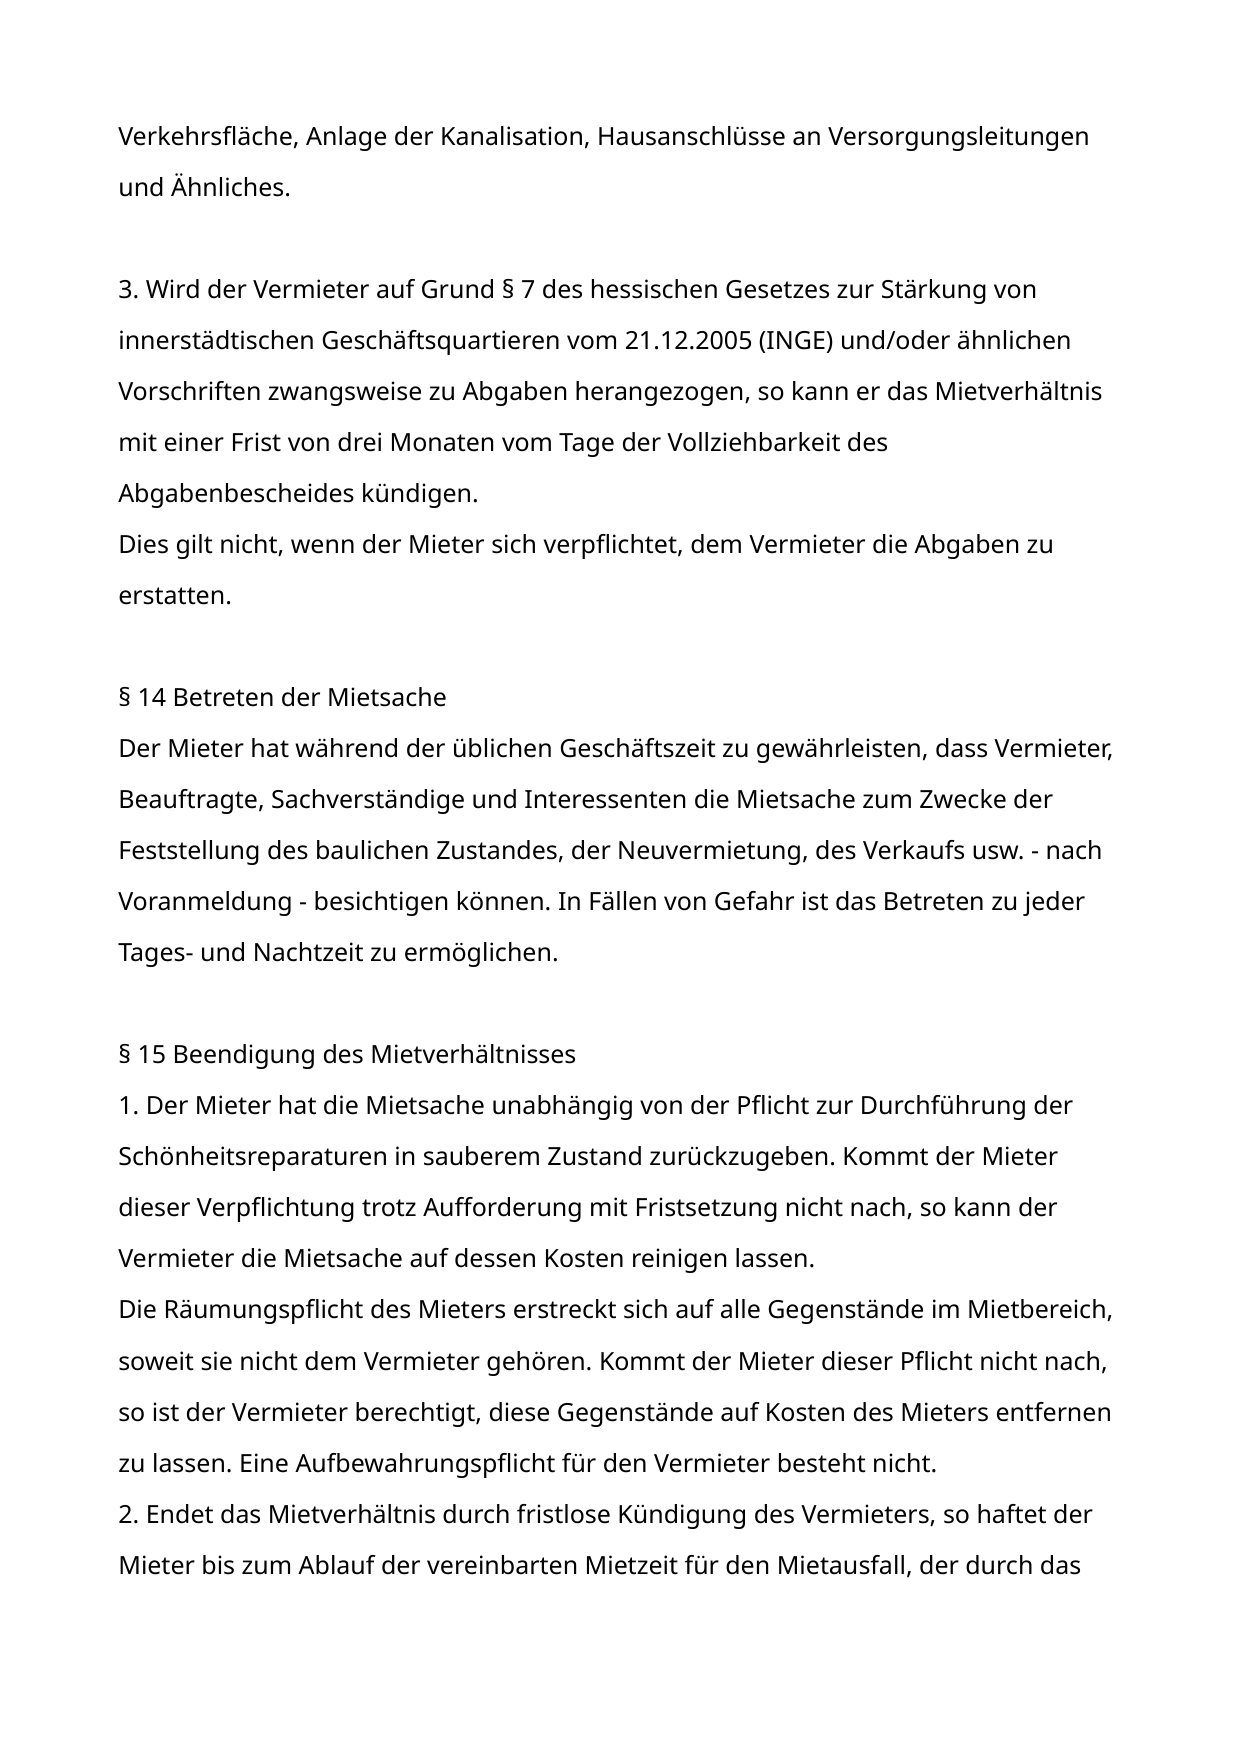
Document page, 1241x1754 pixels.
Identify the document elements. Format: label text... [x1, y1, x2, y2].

text Die Räumungspflicht des Mieters erstreckt sich auf alle Gegenstände im Mietbereich, soweit sie nicht dem Vermieter gehören. Kommt der Mieter dieser Pflicht nicht nach, so ist der Vermieter berechtigt, diese Gegenstände auf Kosten des Mieters entfernen zu lassen. Eine Aufbewahrungspflicht für den Vermieter besteht nicht. [118, 1292, 1122, 1479]
text § 15 Beendigung des Mietverhältnisses [118, 1037, 1122, 1071]
text Verkehrsfläche, Anlage der Kanalisation, Hausanschlüsse an Versorgungsleitungen und Ähnliches. [118, 118, 1122, 203]
text Dies gilt nicht, wenn der Mieter sich verpflichtet, dem Vermieter die Abgaben zu erstatten. [118, 526, 1122, 612]
text 2. Endet das Mietverhältnis durch fristlose Kündigung des Vermieters, so haftet der Mieter bis zum Ablauf der vereinbarten Mietzeit für den Mietausfall, der durch das [118, 1496, 1122, 1581]
text Der Mieter hat während der üblichen Geschäftszeit zu gewährleisten, dass Vermieter, Beauftragte, Sachverständige und Interessenten die Mietsache zum Zwecke der Feststellung des baulichen Zustandes, der Neuvermietung, des Verkaufs usw. - nach Voranmeldung - besichtigen können. In Fällen von Gefahr ist das Betreten zu jeder Tages- und Nachtzeit zu ermöglichen. [118, 731, 1122, 969]
text 1. Der Mieter hat die Mietsache unabhängig von der Pflicht zur Durchführung der Schönheitsreparaturen in sauberem Zustand zurückzugeben. Kommt der Mieter dieser Verpflichtung trotz Aufforderung mit Fristsetzung nicht nach, so kann der Vermieter die Mietsache auf dessen Kosten reinigen lassen. [118, 1088, 1122, 1275]
text 3. Wird der Vermieter auf Grund § 7 des hessischen Gesetzes zur Stärkung von innerstädtischen Geschäftsquartieren vom 21.12.2005 (INGE) und/oder ähnlichen Vorschriften zwangsweise zu Abgaben herangezogen, so kann er das Mietverhältnis mit einer Frist von drei Monaten vom Tage der Vollziehbarkeit des Abgabenbescheides kündigen. [118, 271, 1122, 509]
text § 14 Betreten der Mietsache [118, 679, 1122, 714]
